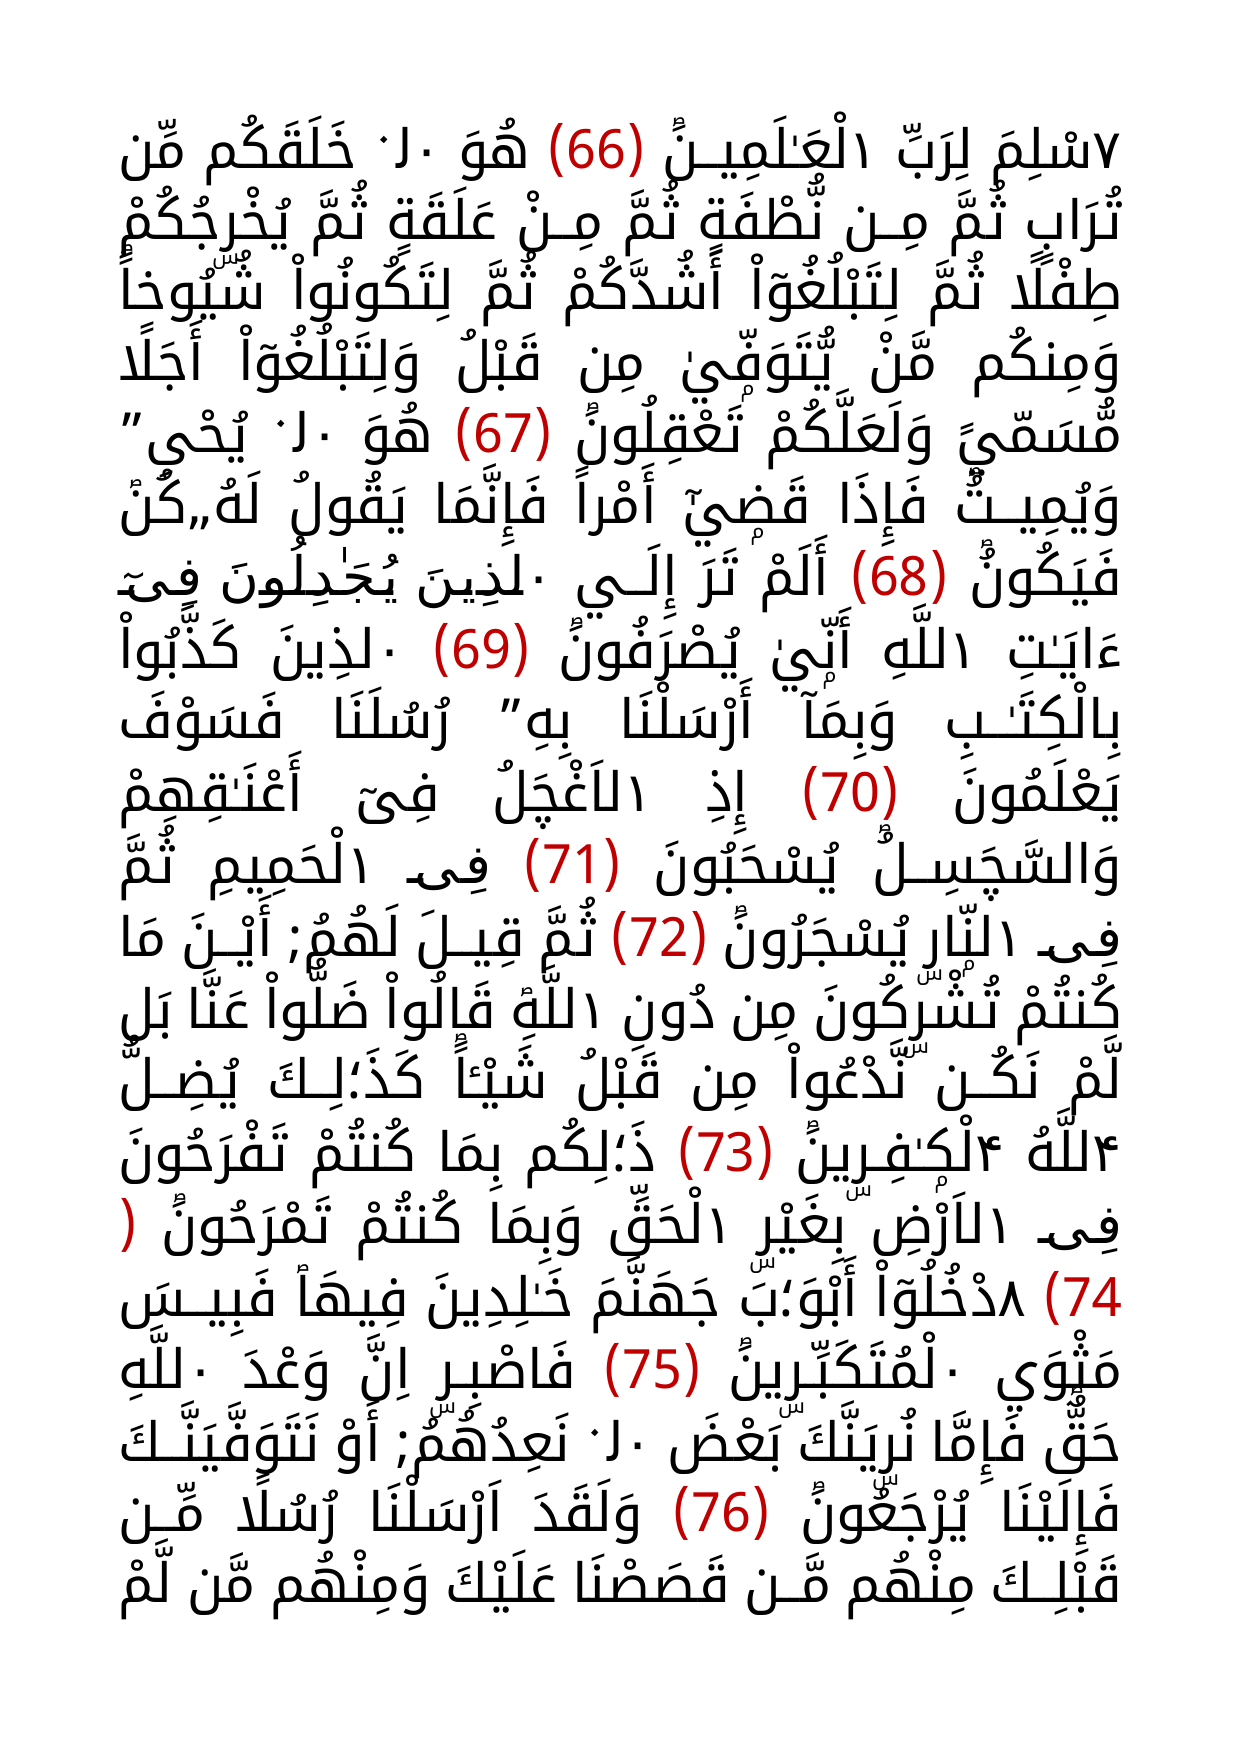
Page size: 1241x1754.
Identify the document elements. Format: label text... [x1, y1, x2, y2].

text أَمَتَّنَا "ثْنَتَيْنِ وَأَحْيَيْتَنَا "ثْنَتَيْنِ فَاعْتَرَفْنَا بِذُنُوبِنَا فَهَلِ اِلَيٰ خُرُوجٍ مِّــن سَبِيلٍؐ (10) ذَ؛لِكُم بِأَنَّهُ; إِذَا دُعِــيَ ۰للَّهُ وَحْدَهُ„ كَفَرْتُمْ وَإِنْ يُّشْرَكككْ بِهِ” تُومِنُواْؐ فَالْحُكْمُ لِلهِ ۱لْعَلِـيِّ ۱لْكَبِيرۣؐ (11) هُوَ ۰ﻟ﮲ يُرۣيكُمُ; ءَايَـٰتِهِ” وَيُنَزّۣلُ لَكُم مِّــنَ ۰لسَّمَآءِ رۣزْقاًؐ وَمَا يَتَذَكَّرُ إِلاَّ مَنْ يُّنِيــبُؐ (12) فَادْعُواْ ۴للَّهَ مُخْلِصِينَ لَهُ ۴لدِّينَ وَلَوْ كَرۣهَ ۰لْكَـٰفِرُونَؐ (13) رَفِيعُ ۴لدَّرَجَـٰتِ ذُو ۴لْعَرْشِؐ يُلْقِى ۱لرُّوحَ مِنَ اَمْرۣهِ” عَلَيٰ مَنْ يَّشَآءُ مِنْ عِبَادِهِ” لِيُنذِرَ يَوْمَ ۰لتَّچَقِ” (14) يَوْمَ هُم بَـٰرۣزُونَؐ لاَ يَخْفۭــيٰ عَلَي ۰للَّهِ مِنْهُمْ شَيْءٌؐ لِّمَـنِ ۱لْمُلْــكُ ۴لْيَوْمَؐ لِلهِ ۱لْوَ؛حِدِ ۱لْقَهّۭارۣؐ (15) ۱لْيَوْمَ تُجْزۭيٰ كُلُّ نَفْـسٙ بِمَا كَسَبَتْؐ لاَ ظُلْمَ ۰لْيَوْمَؐ إِنَّ ۰للَّهَ سَرۣيعُ ۴لْحِسَابِؐ (16) وَأَنذِرْهُمْ يَوْمَ ۰لاَزۣفَةِ إِذِ ۱لْقُلُوبُ لَدَي ۰لْحَنَاجِرۣ كَـٰظِمِينَؐ (17) مَا لِلظَّـٰلِمِينَ مِنْ حَمِيمٍ وَلاَ شَفِيعٍ يُطَاعُؐ (18) يَعْلَمُ خَآئِنَةَ ۰لاَعْيُنِ وَمَا تُخْفِى ۱لصُّدُورُؐ (19) وَاللَّهُ يَقْضِى بِالْحَقﱢّؐ وَالذِيــنَ تَدْعُونَ مِن دُونِهِ” لاَ يَقْضُونَ بِشَىْءٖؐ اِنَّ ۰للَّهَ هُوَ ۰لسَّمِيعُ ۴لْبَصِيرُؐ (20) © أَوَلَمْ يَسِيرُواْ فِى ۱لاَرْضضضِ فَيَنظُرُواْ كَيْفَ كَانَ عَـٰقِبَةُ ۴لذِيــنَ كَانُواْ مِن قَبْلِهِمْؐ كَانُواْ هُمُ; أَشَدَّ مِنْهُمْ قُوَّةً وَءَاثَاراً فِى ۱لاَرْضِ فَأَخَذَهُمُ ۴للَّهُ بِذُنُوبِهِمْؐ وَمَا كَانَ لَهُم مِّــنَ ۰للَّهِ مِنْ وَّاقٍؐ (21) ذَ؛لِــكَ بِأَنَّهُمْ كَانَت تَّاتِيهِمْ رُسُلُهُم بِالْبَيِّنَـٰتِ فَكَفَرُواْ فَأَخَذَهُمُ ۴للَّهُؐ إِنَّهُ„ قَوۣيٌّ شَدِيدُ ۴لْعِقَابِؐ (22) وَلَقَدَ اَرْسَلْنَا مُوسۭـيٰ بِـَٔايَـٰتِنَا وَسُلْطَـٰنٍ مُّبِينٖ (23) اِلَيٰ فِرْعَوْنَ وَهَامَـٰنَ وَقَارُونَ فَقَالُواْ سَـٰحِرٌ كَذَّابٌؐ (24) فَلَمَّا جَآءَهُم بِالْحَقِّ مِنْ عِندِنَا قَالُواْ ۶قْتُلُوٓاْ أَبْنَآءَ ۰لذِيــنَ ءَامَنُواْ مَعَهُ„ وَاسْتَحْيُواْ نِسَآءَهُمْؐ وَمَا كَيْدُ ۴لْكۭـٰفِـرۣينَ إِلاَّ فِى ضَچَلٍؐ (25) وَقَالَ فِرْعَوْنُ ذَرُونِىٓ أَقْتُلْ مُوسۭيٰ وَلْيَدْعُ رَبَّهُ; إِنِّيَ أَخَافُ أَنْ يُّبَدِّلَ دِينَكُمْ وَأَنْ يُّظْهِرَ فِى ۱لاَرْضِ ۱لْفَسَادَؐ (26) وَقَالَ مُوسۭيٰٓ إِنِّى عُذْتُ بِرَبِّى وَرَبِّكُم مِّــن كُــلّۣ مُتَكَبِّرٍ لاَّ يُومِنُ بِيَوْمِ ۱لْحِسَابِؐ (27) وَقَالَ رَجُلٌ مُّومِنٌ مِّنَ —الِ فِرْعَوْنَ يَكْتُمُ إِيمَـٰنَهُ; أَتَقْتُلُونَ رَجُلٗا اَنْ يَّقُولَ رَبِّــيَ ۰للَّهُ وَقَدْ جَآءَكُم بِالْبَيِّنَـٰتِ مِن رَّبِّكُمْ وَإِنْ يَّــكُ كَـٰذِباً فَعَلَيْهِ كَذِبُهُ, وَإِنْ يَّــكُ صَادِقاً يُصِبْكُم بَعْضُ ۴ﻟ﮲ يَعِدُكُمُؐ; إِنَّ ۰للَّهَ لاَ يَهْدِى مَنْ هُوَ مُسْرۣفٌ كَذَّابٌؐ (28) يَـٰقَوْمِ لَكُمُ ۴لْمُلْــكُ ۴لْيَوْمَ ظَـٰهِرۣيــنَ فِى ۱لاَرْضِ فَمَنْ يَّنصُرُنَا مِنۢ بَأْسِ ۱للَّهِ إِن جَآءَنَاؐ قَالَ فِرْعَوْنُ مَآ ٱُرۣيكُمُ; إِلاَّ مَآ أَرۭيٰ وَمَآ أَهْدِيكُمُ; إِلاَّ سَبِيلَ ۰لرَّشَادِؐ (29) ® وَقَالَ ۰ﻟـذِىٓ ءَامَنَ يَـٰقَوْمِ إِنِّــيَ أَخَافُ عَلَيْكُم مِّثْلَ يَوْمِ ۱لاَحْزَابِ (30) مِثْلَ دَأْبِ قَوْمِ نُوحٍ وَعَادٍ وَثَمُودَ وَالذِينَ مِنۢ بَعْدِهِمْؐ وَمَا ۰للَّهُ يُرۣيدُ ظُلْماً لِّلْعِبَادِؐ (31) وَيَـٰقَوْمِ إِنِّيَ أَخَافُ عَلَيْكُمْ يَوْمَ ۰لتَّنَادِ” (32) يَوْمَ تُوَلُّونَ مُدْبِـرۣيــنَ مَا لَكُم مِّــنَ ۰للَّهِ مِــنْ عَـٰصِمٍؐ وَمَنْ يُّضْلِلِ ۱للَّهُ فَمَا لَهُ„ مِــنْ هَادٍؐ (33) وَلَقَدْ جَآءَكُمْ يُوسُفُ مِن قَبْلُ بِالْبَيِّنَـٰتِ فَمَا زۣلْتُمْ فِى شَــكٍّ مِّمَّا جَآءَكُم بِهِ” حَتَّيٰٓ إِذَا هَلَــكَ قُلْتُمْ لَنْ يَّبْعَثَ ۰للَّهُ مِنۢ بَعْدِهِ” رَسُولًؐا كَذَ؛لِكَ يُضِــلُّ ۴للَّهُ مَنْ هُوَ مُسْرۣفٌ مُّرْتَاب٘ؐ (34) ۱لذِينَ يُجَـٰدِلُونَ فِىٓ ءَايَـٰتِ ۱للَّهِ بِغَيْرۣ سُلْطَـٰن؉ اَتۭيٰهُمْؐ كَبُرَ مَقْتاٗ عِندَ ۰للَّهِ وَعِندَ ۰لذِينَ ءَامَنُواْؐ كَذَ؛لِــكَ يَطْبَعُ ۴للَّهُ عَلَــيٰ كُـلِّ قَلْبِ مُتَكَبِّرٍ جَبّۭارٍؐ (35) وَقَالَ فِرْعَوْنُ يَـٰهَامَـٰنُ èبْنِ لِى صَرْحاً لَّعَلِّيَ أَبْلُغُ ۴لاَسْبَـٰبَ (36) أَسْبَـٰبَ ۰لسَّمَـٰوَ؛تِ فَأَطَّلِعُ إِلَيٰٓ إِچَهِ مُوسۭيٰ وَإِنِّى لَأَظُنُّهُ„ كَـٰذِباًؐ وَكَذَ؛لِــكَ زُيِّنَ لِـفِرْعَوْنَ سُوٓءُ عَمَلِهِ” وَصَدَّ عَـنِ ۱لسَّبِيلِؐ وَمَا كَيْدُ فِرْعَوْنَ إِلاَّ فِى تَبَابٍؐ (37) وَقَالَ ۰ﻟـذِىٓ ءَامَنَ يَـٰقَوْمِ 'تَّبِعُونِ أَهْدِكُمْ سَبِيلَ ۰لرَّشَادِؐ (38) يَـٰقَوْمِ إِنَّمَا هَـٰذِهِ ۱لْحَيَوٰةُ ۴لدُّنْيۭا مَتَـٰعٌؐ وَإِنَّ ۰لاَخِرَةَ هِيَ دَارُ ۴لْقَرۭارۣؐ (39) مَــنْ عَمِــلَ سَـيِّيؕـةً فَلاَ يُجْزۭيٰٓ إِلاَّ مِثْلَهَاؐ وَمَــنْ عَمِــلَ صَـٰڤِحاً مِّــن ذَكَر۫ اَوُ ۷نثۭيٰ وَهُوَ مُومِنٌ فَٱُوْلَئِكَ يَدْخُلُونَ ۰لْجَنَّةَ يُرْزَقُونَ فِيهَا بِغَيْرۣ حِسَابٍؐ (40) ¤ وَيَـٰقَوْمِ مَا لِــيَ أَدْعُوكُمُ; إِلَــي ۰لنَّجَوٰةِ وَتَدْعُونَنِىٓ إِلَي ۰لنّۭارۣؐ (41) تَدْعُونَنِى لَأِكْفُرَ بِاللَّهِ وَٱُشْرۣكككَ بِهِ” مَا لَيْـسَ لِى بِهِ” عِلْمٌ وَأَنَآ أَدْعُوكُمُ; إِلَــي ۰لْعَزۣيزۣ ۱لْغَفّۭـٰرۣؐ (42) لاَ جَرَمَ أَنَّمَا تَدْعُونَنِىٓ إِلَيْهِ لَيْــسَ لَهُ„ دَعْوَةٌ فِى ۱لدُّنْيۭا وَلاَ فِى ۱لاَخِرَةِ وَأَنَّ مَرَدَّنَـآ إِلَــي ۰للَّهِ وَأَنَّ ۰لْمُسْرۣفِيــنَ هُمُ; أَصْحَـٰبُ ۴لنّۭارۣؐ (43) فَسَتَذْكُرُونَ مَآ أَقُولُ لَكُمْؐ وَٱُفَوّۣضضضُ أَمْرۣيَ إِلَــي ۰للَّهِؐ إِنَّ ۰للَّهَ بَصِيرٛ بِالْعِبَادِؐ (44) فَوَقۭيٰهُ ۴للَّهُ سَيِّـَٔاتِ مَا مَكَرُواْؐ وَحَاقَ بِـَٔالِ فِرْعَوْنَ سُوٓءُ ۴لْعَذَابِؐ (45) ۱لنَّارُ يُعْرَضُونَ عَلَيْهَا غُدُوّاً وَعَشِيّاًؐ وَيَوْمَ تَقُومُ ۴لسَّاعَةُ أَدْخِلُوٓاْ ءَالَ فِرْعَوْنَ أَشَدَّ ۰لْعَذَابِؐ (46) وَإِذْ يَتَحَآجُّونَ فِى ۱لنّۭارۣ فَيَقُولُ ۴لضُّعَفَـٰٓؤُاْ لِلذِينَ "سْتَكْبَرُوٓاْ إِنَّا كُنَّا لَكُمْ تَبَعاً فَهَلَ اَنتُم مُّغْنُونَ عَنَّا نَصِيباً مِّنَ ۰لنّۭارۣؐ (47) قَالَ ۰لذِيــنَ "سْتَكْبَرُوٓاْ إِنَّا كُلٌّ فِيهَآ إِنَّ ۰للَّهَ قَدْ حَكَمَ بَيْــنَ ۰لْعِبَادِؐ (48) وَقَالَ ۰لذِينَ فِى ۱لنّۭارۣ لِخَزَنَةِ جَهَنَّمَ ۸دْعُواْ رَبَّكُمْ يُخَفِّفْ عَنَّا يَوْماً مِّنَ ۰لْعَذَابِؐ (49) قَالُوٓاْ أَوَلَمْ تَكُ تَاتِيكُمْ رُسُلُكُم بِالْبَيِّنَـٰــتِ قَالُواْ بَلۭــيٰ قَالُواْ فَادْعُواْؐ وَمَا دُعَـٰٓؤُاْ ۴لْكۭـٰفِـرۣينَ إِلاَّ فِى ضَچَلٖؐ (50) اِنَّا لَنَنصُرُ رُسُلَنَا وَالذِيــنَ ءَامَنُواْ فِى ۱لْحَيَوٰةِ ۱لدُّنْيۭا وَيَوْمَ يَقُومُ ۴لاَشْهَـٰدُ (51) يَوْمَ لاَ يَنفَعُ ۴لظَّـٰلِمِينَ مَعْذِرَتُهُمْ وَلَهُمُ ۴للَّعْنَةُ وَلَهُمْ سُوٓءُ ۴لدّۭارۣؐ (52) ® وَلَقَدَ —اتَيْنَا مُوسَــي ۰لْهُدۭيٰ وَأَوْرَثْنَا بَنِىٓ إِسْرَآءِيلَ ۰لْكِتَـٰبَ هُديً وَذِكْرۭيٰ لُءِوْلِى ۱لاَلْبَـٰــبِؐ (53) فَاصْبِـرۣ اِنَّ وَعْدَ ۰للَّهِ حَقٌّؐ وَاسْتَغْفِرْ لِذَنۢبِــكَ وَسَبِّحْ بِحَمْدِ رَبِّــكَ بِالْعَشِيِّ وَالِابْكۭـٰـرۣؐ (54) إِنَّ ۰لذِيــنَ يُجَـٰدِلُونَ فِىٓ ءَايَـٰتِ ۱للَّهِ بِغَيْرۣ سُلْطَـٰن؉ اَتۭيٰهُمُ; إِن فِى صُدُورۣهِمُ; إِلاَّ كِبْرٌ مَّا هُم بِبَـٰلِغِيهِؐ فَاسْتَعِذْ بِاللَّهِؐ إِنَّهُ„ هُوَ ۰لسَّمِيعُ ۴لْبَصِيرُؐ (55) لَخَلْــقُ ۴لسَّمَـٰوَ؛تِ وَالاَرْضِ أَكْبَرُ مِــنْ خَلْـقِ ۱لنَّاسِؐ وَچَكِــنَّ أَكْثَرَ ۰لنَّاسسسِ لاَ يَعْلَمُونَؐ (56) وَمَا يَسْتَوۣى ۱لاَعْمۭيٰ وَالْبَصِيرُ (57) وَالذِيــنَ ءَامَنُواْ وَعَمِلُواْ ۴ڤصَّـٰڤِحَـٰتِ وَلاَ ۰لْمُسِىٓءُؐ قَلِيلًا مَّا يَتَذَكَّرُونَؐ (58) إِنَّ ۰لسَّاعَةَ ءَلاَتِيَةٌ لاَّ رَيْبَ فِيهَاؐ وَچَكِــنَّ أَكْثَرَ ۰لنَّاسسسِ لاَ يُومِنُونَؐ (59) وَقَالَ رَبُّكُمُ ۶دْعُونِىٓ أَسْتَجِبْ لَكُمُؐ; إِنَّ ۰لذِينَ يَسْتَكْبِرُونَ عَنْ عِبَادَتِى سَيَدْخُلُونَ جَهَنَّمَ دَاخِرۣينَؐ (60) ۰للَّهُ ۴ﻟ﮲ جَعَـلَ لَكُمُ ۴ليْـلَ لِتَسْكُنُواْ فِيهِ وَالنَّهَارَ مُبْصِراٗؐ اِنَّ ۰للَّهَ لَذُو فَضْــل۫ عَلَي ۰لنَّاسِؐ وَچَكِنَّ أَكْثَرَ ۰لنَّاسسسِ لاَ يَشْكُرُونَؐ (61) ذَ؛لِكُمُ ۴للَّهُ رَبُّكُمْؐ خَـٰلِقُ كُــلّۣ شَيْءٍؐ لٓاَّ إِچَهَ إِلاَّ هُوَؐ فَأَنّۭيٰ تُوفَكُونَؐ (62) كَذَ؛لِكَ يُوفَكُ ۴لذِيــنَ كَانُواْ بِـَٔايَـٰتِ ۱للَّهِ يَجْحَدُونَؐ (63) ۰للَّهُ ۴ﻟ﮲ جَعَــلَ لَكُمُ ۴لاَرْضضضَ قَـرَاراً وَالسَّمَآءَ بِنَآءً وَصَوَّرَكُمْ فَأَحْسَــنَ صُوَرَكُمْ وَرَزَقَكُم مِّــنَ ۰لطَّيِّبَـٰتِؐ ذَ؛لِكُمُ ۴للَّهُ رَبُّكُمْؐ فَتَبَـٰرَكككَ ۰للَّهُ رَبُّ ۴لْعَـٰلَمِينَؐ (64) هُوَ ۰لْحَيُّؐ لآَ إِچَهَ إِلاَّ هُوَؐ فَادْعُوهُ مُخْلِصِيــنَ لَهُ ۴لدِّيــنَؐ ۰لْحَمْدُ لِلهِ رَبِّ ۱لْعَـٰلَمِينَؐ (65) © قُـلِ اِنِّى نُهِيتُ أَنَ اَعْبُدَ ۰لذِيــنَ تَدْعُونَ مِن دُونِ ۱للَّهِ لَمَّا جَآءَنِيَ ۰لْبَيِّنَـٰــتُ مِن رَّبِّى وَٱُمِرْتُ أَنُ ۷سْلِمَ لِرَبِّ ۱لْعَـٰلَمِيــنَؐ (66) هُوَ ۰ﻟ﮲ خَلَقَكُم مِّن تُرَابٍ ثُمَّ مِــن نُّطْفَةٍ ثُمَّ مِــنْ عَلَقَةٍ ثُمَّ يُخْرۣجُكُمْ طِفْلًا ثُمَّ لِتَبْلُغُوٓاْ أَشُدَّكُمْ ثُمَّ لِتَكُونُواْ شُيُوخاًؐ وَمِنكُم مَّنْ يُّتَوَفّۭيٰ مِن قَبْلُ وَلِتَبْلُغُوٓاْ أَجَلًا مُّسَمّيً وَلَعَلَّكُمْ تَعْقِلُونَؐ (67) هُوَ ۰ﻟ﮲ يُحْىِ” وَيُمِيــتُؐ فَإِذَا قَضۭيٰٓ أَمْراً فَإِنَّمَا يَقُولُ لَهُ„ كُنؐ فَيَكُونُؐ (68) أَلَمْ تَرَ إِلَــي ۰لذِينَ يُجَـٰدِلُونَ فِىٓ ءَايَـٰتِ ۱للَّهِ أَنّۭيٰ يُصْرَفُونَؐ (69) ۰لذِينَ كَذَّبُواْ بِالْكِتَـٰــبِ وَبِمَآ أَرْسَلْنَا بِهِ” رُسُلَنَا فَسَوْفَ يَعْلَمُونَ (70) إِذِ ۱لاَغْچَلُ فِىٓ أَعْنَـٰقِهِمْ وَالسَّچَسِــلُؐ يُسْحَبُونَ (71) فِى ۱لْحَمِيمِ ثُمَّ فِى ۱لنّۭارۣ يُسْجَرُونَؐ (72) ثُمَّ قِيــلَ لَهُمُ; أَيْــنَ مَا كُنتُمْ تُشْرۣكُونَ مِن دُونِ ۱للَّهِؐ قَالُواْ ضَلُّواْ عَنَّا بَل لَّمْ نَكُــن نَّدْعُواْ مِن قَبْلُ شَيْـٔاًؐ كَذَ؛لِــكَ يُضِــلُّ ۴للَّهُ ۴لْكۭـٰفِـرۣينَؐ (73) ذَ؛لِكُم بِمَا كُنتُمْ تَفْرَحُونَ فِى ۱لاَرْضِ بِغَيْرۣ ۱لْحَقِّ وَبِمَا كُنتُمْ تَمْرَحُونَؐ (74) ۸دْخُلُوٓاْ أَبْوَ؛بَ جَهَنَّمَ خَـٰلِدِينَ فِيهَاؐ فَبِيــسَ مَثْوَي ۰لْمُتَكَبِّـرۣينَؐ (75) فَاصْبِـرۣ اِنَّ وَعْدَ ۰للَّهِ حَقٌّؐ فَإِمَّا نُرۣيَنَّكَ بَعْضَ ۰ﻟ﮲ نَعِدُهُمُ; أَوْ نَتَوَفَّيَنَّــكَ فَإِلَيْنَا يُرْجَعُونَؐ (76) وَلَقَدَ اَرْسَلْنَا رُسُلًا مِّــن قَبْلِــكَ مِنْهُم مَّــن قَصَصْنَا عَلَيْكَ وَمِنْهُم مَّن لَّمْ نَقْصُــصْ عَلَيْــكَؐ وَمَا كَانَ لِرَسُولٖ اَنْ يَّاتِيَ بِـَٔايَةٖ اِلاَّ بِإِذْنِ ۱للَّهِؐ فَإِذَا جَآءَ امْرُ ۴للَّهِ قُضِيَ بِالْحَقِّ وَخَسِرَ هُنَالِــكَ ۰لْمُبْطِلُونَؐ (77) ® ۰للَّهُ ۴ﻟ﮲ جَعَــلَ لَكُمُ ۴لاَنْعَـٰمَ لِتَرْكَبُواْ مِنْهَا وَمِنْهَا تَاكُلُونَؐ (78) وَلَكُمْ فِيهَا مَنَـٰفِعُؐ وَلِتَبْلُغُواْ عَلَيْهَا حَاجَةً فِى صُدُورۣكُمْؐ وَعَلَيْهَاوَعَلَـي ۰لْفُلْكِ تُحْمَلُونَؐ (79) وَيُرۣيكُمُ; ءَايَـٰتِهِؐ” فَأَيَّ ءَايَـٰتِ ۱للَّهِ تُنكِرُونَؐ (80) أَفَلَمْ يَسِيرُواْ فِى ۱لاَرْضِ فَيَنظُرُواْ كَيْفَ كَانَ عَـٰقِبَةُ ۴لذِينَ مِن قَبْلِهِمْؐ كَانُوٓاْ أَكْثَرَ مِنْهُمْ وَأَشَدَّ قُوَّةً وَءَاثَاراً فِى ۱لاَرْضِ فَمَآ أَغْنۭيٰ عَنْهُم مَّاكَانُواْ يَكْسِبُونَؐ (81) فَلَمَّاجَآءَتْهُمْ رُسُلُهُم بِالْبَيِّنَـٰــتِ فَرۣحُواْ بِمَا عِندَهُم مِّــنَ ۰لْعِلْمِؐ وَحَاقَ بِهِم مَّا كَانُواْ بِهِ” يَسْتَهْزۣءُونَؐ (82) فَلَمَّا رَأَوْاْ بَأْسَنَا قَالُوٓاْ ءَامَنَّا بِاللَّهِ وَحْدَهُ„ وَكَفَرْنَا بِمَا كُنَّا بِهِ” مُشْرۣكِينَؐ (83) فَلَمْ يَكُ يَنفَعُهُمُ; إِيمَـٰنُهُمْ لَمَّا رَأَوْاْ بَأْسَنَاؐ سُنَّتَ ۰للَّهِ ۱لتِى قَدْ خَلَتْ فِى عِبَادِهِؐ” وَخَسِرَ هُنَالِــكَ ۰لْكَـٰفِرُونَ (84) [118, 118, 1122, 1624]
